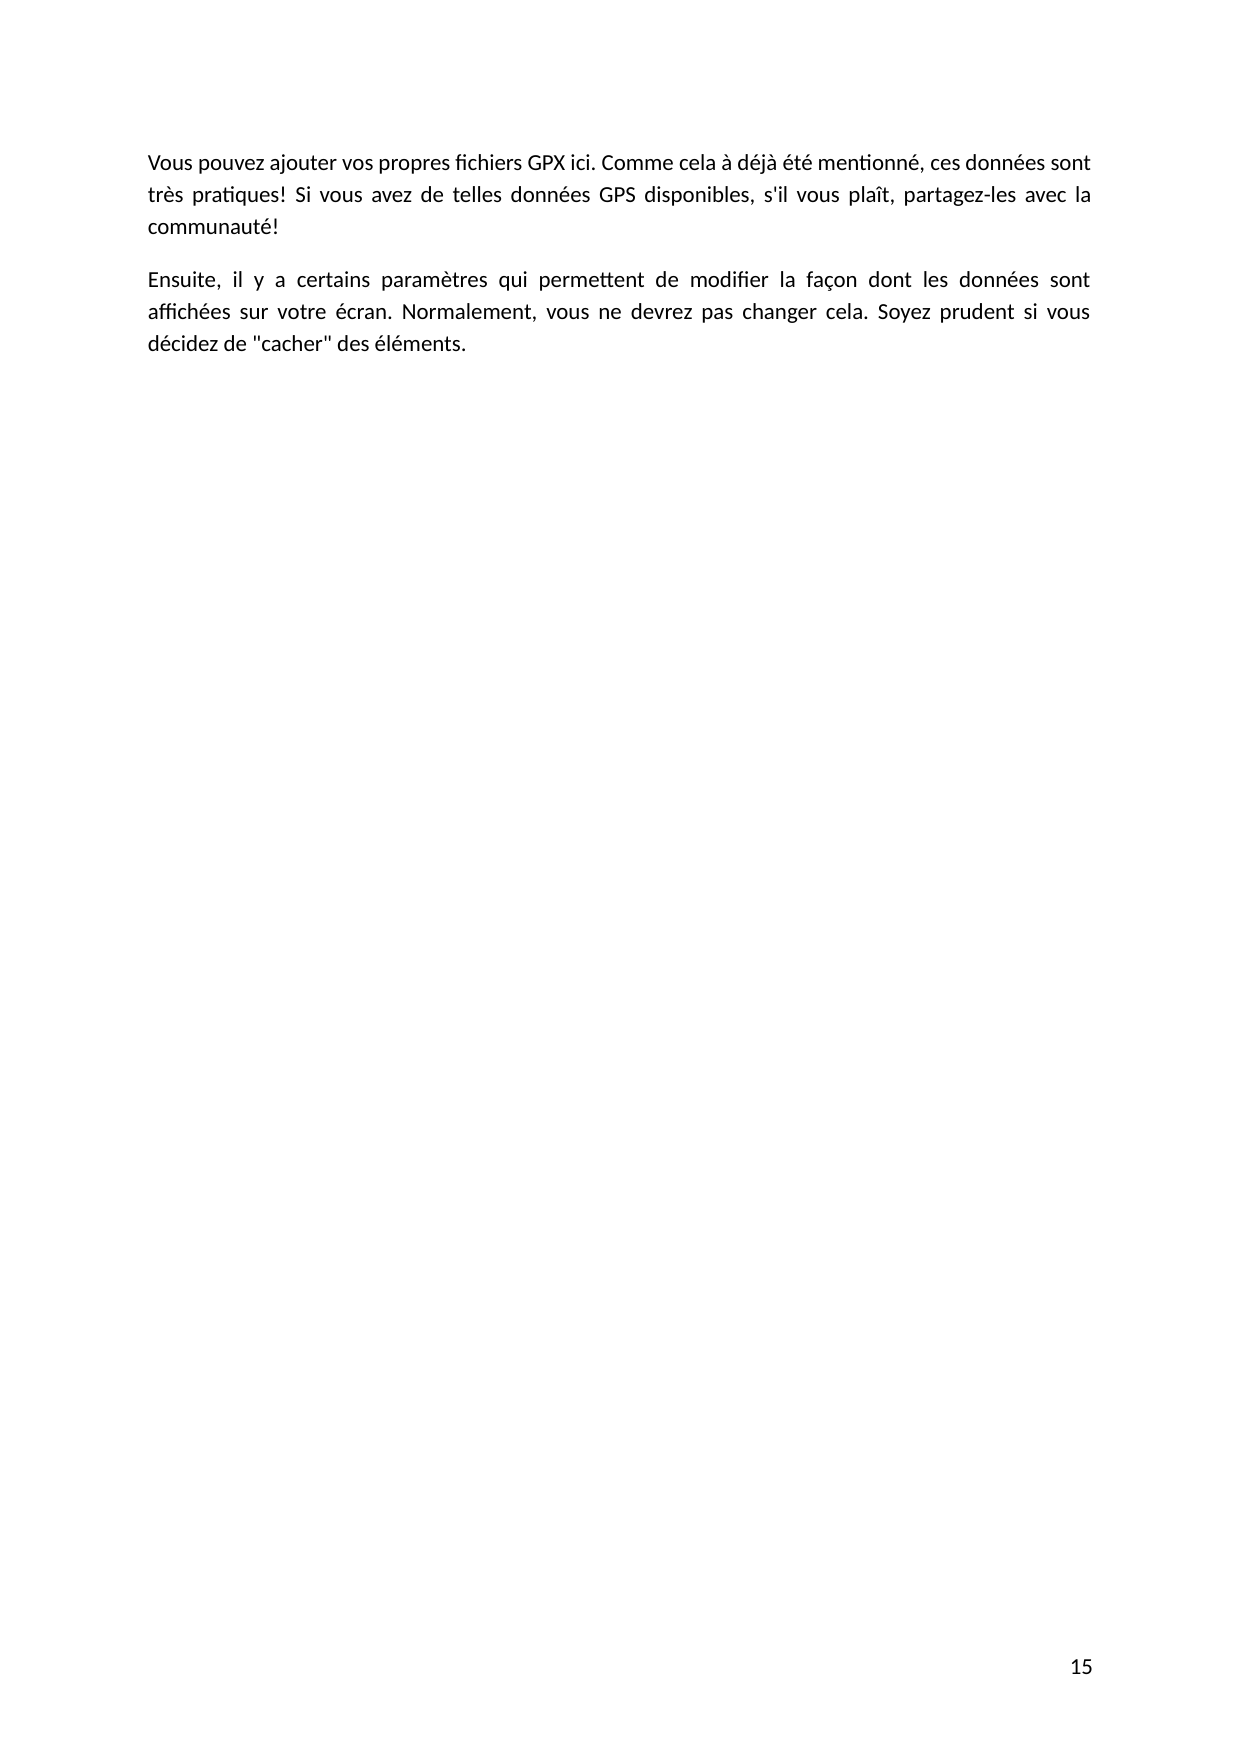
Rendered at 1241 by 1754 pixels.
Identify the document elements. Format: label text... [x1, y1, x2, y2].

text Ensuite, il y a certains paramètres qui permettent de modifier la façon dont les données sont affichées sur votre écran. Normalement, vous ne devrez pas changer cela. Soyez prudent si vous décidez de "cacher" des éléments. [148, 265, 1093, 357]
text Vous pouvez ajouter vos propres fichiers GPX ici. Comme cela à déjà été mentionné, ces données sont très pratiques! Si vous avez de telles données GPS disponibles, s'il vous plaît, partagez-les avec la communauté! [148, 148, 1093, 240]
